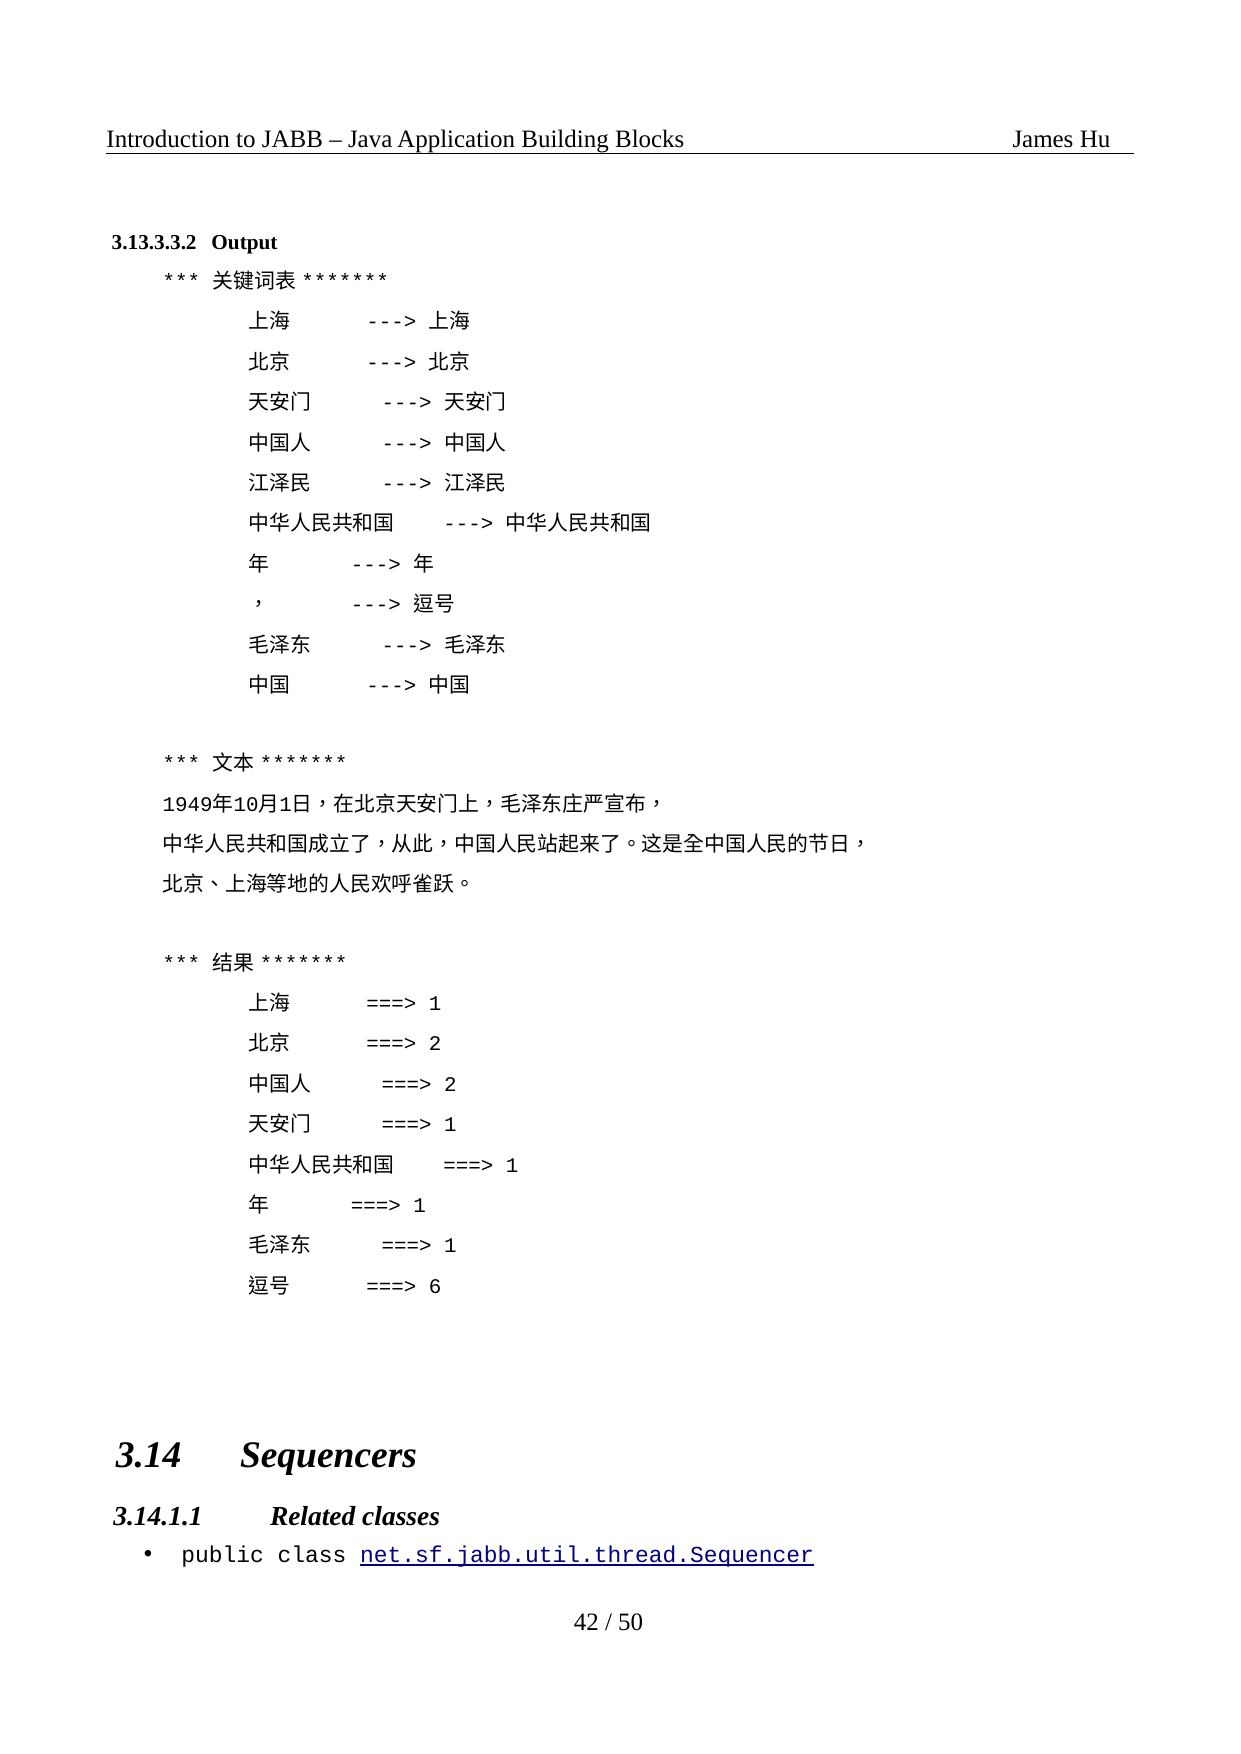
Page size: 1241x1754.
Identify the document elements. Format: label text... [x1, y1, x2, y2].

text *** 结果 ******* [162, 948, 1134, 976]
text 上海 ===> 1 [162, 988, 1134, 1017]
subtitle Related classes [106, 1499, 1134, 1531]
text 天安门 ===> 1 [162, 1109, 1134, 1138]
subtitle Output [106, 229, 1134, 254]
text 中华人民共和国 ---> 中华人民共和国 [162, 508, 1134, 537]
text 江泽民 ---> 江泽民 [162, 468, 1134, 497]
text 毛泽东 ===> 1 [162, 1231, 1134, 1259]
text 北京、上海等地的人民欢呼雀跃。 [162, 869, 1134, 898]
text *** 关键词表 ******* [162, 266, 1134, 294]
subtitle Sequencers [106, 1433, 1134, 1476]
text 毛泽东 ---> 毛泽东 [162, 630, 1134, 658]
text 中华人民共和国 ===> 1 [162, 1150, 1134, 1178]
text 天安门 ---> 天安门 [162, 387, 1134, 416]
text 中国人 ===> 2 [162, 1069, 1134, 1097]
text 年 ===> 1 [162, 1190, 1134, 1219]
text 中国人 ---> 中国人 [162, 428, 1134, 456]
text 年 ---> 年 [162, 549, 1134, 577]
text ， ---> 逗号 [162, 589, 1134, 618]
text 1949年10月1日，在北京天安门上，毛泽东庄严宣布， [162, 789, 1134, 817]
text 中国 ---> 中国 [162, 670, 1134, 699]
text 北京 ---> 北京 [162, 347, 1134, 375]
text 中华人民共和国成立了，从此，中国人民站起来了。这是全中国人民的节日， [162, 829, 1134, 858]
text 上海 ---> 上海 [162, 306, 1134, 335]
text *** 文本 ******* [162, 748, 1134, 777]
text 北京 ===> 2 [162, 1028, 1134, 1057]
text 逗号 ===> 6 [162, 1271, 1134, 1299]
list public class net.sf.jabb.util.thread.Sequencer [144, 1543, 1134, 1569]
